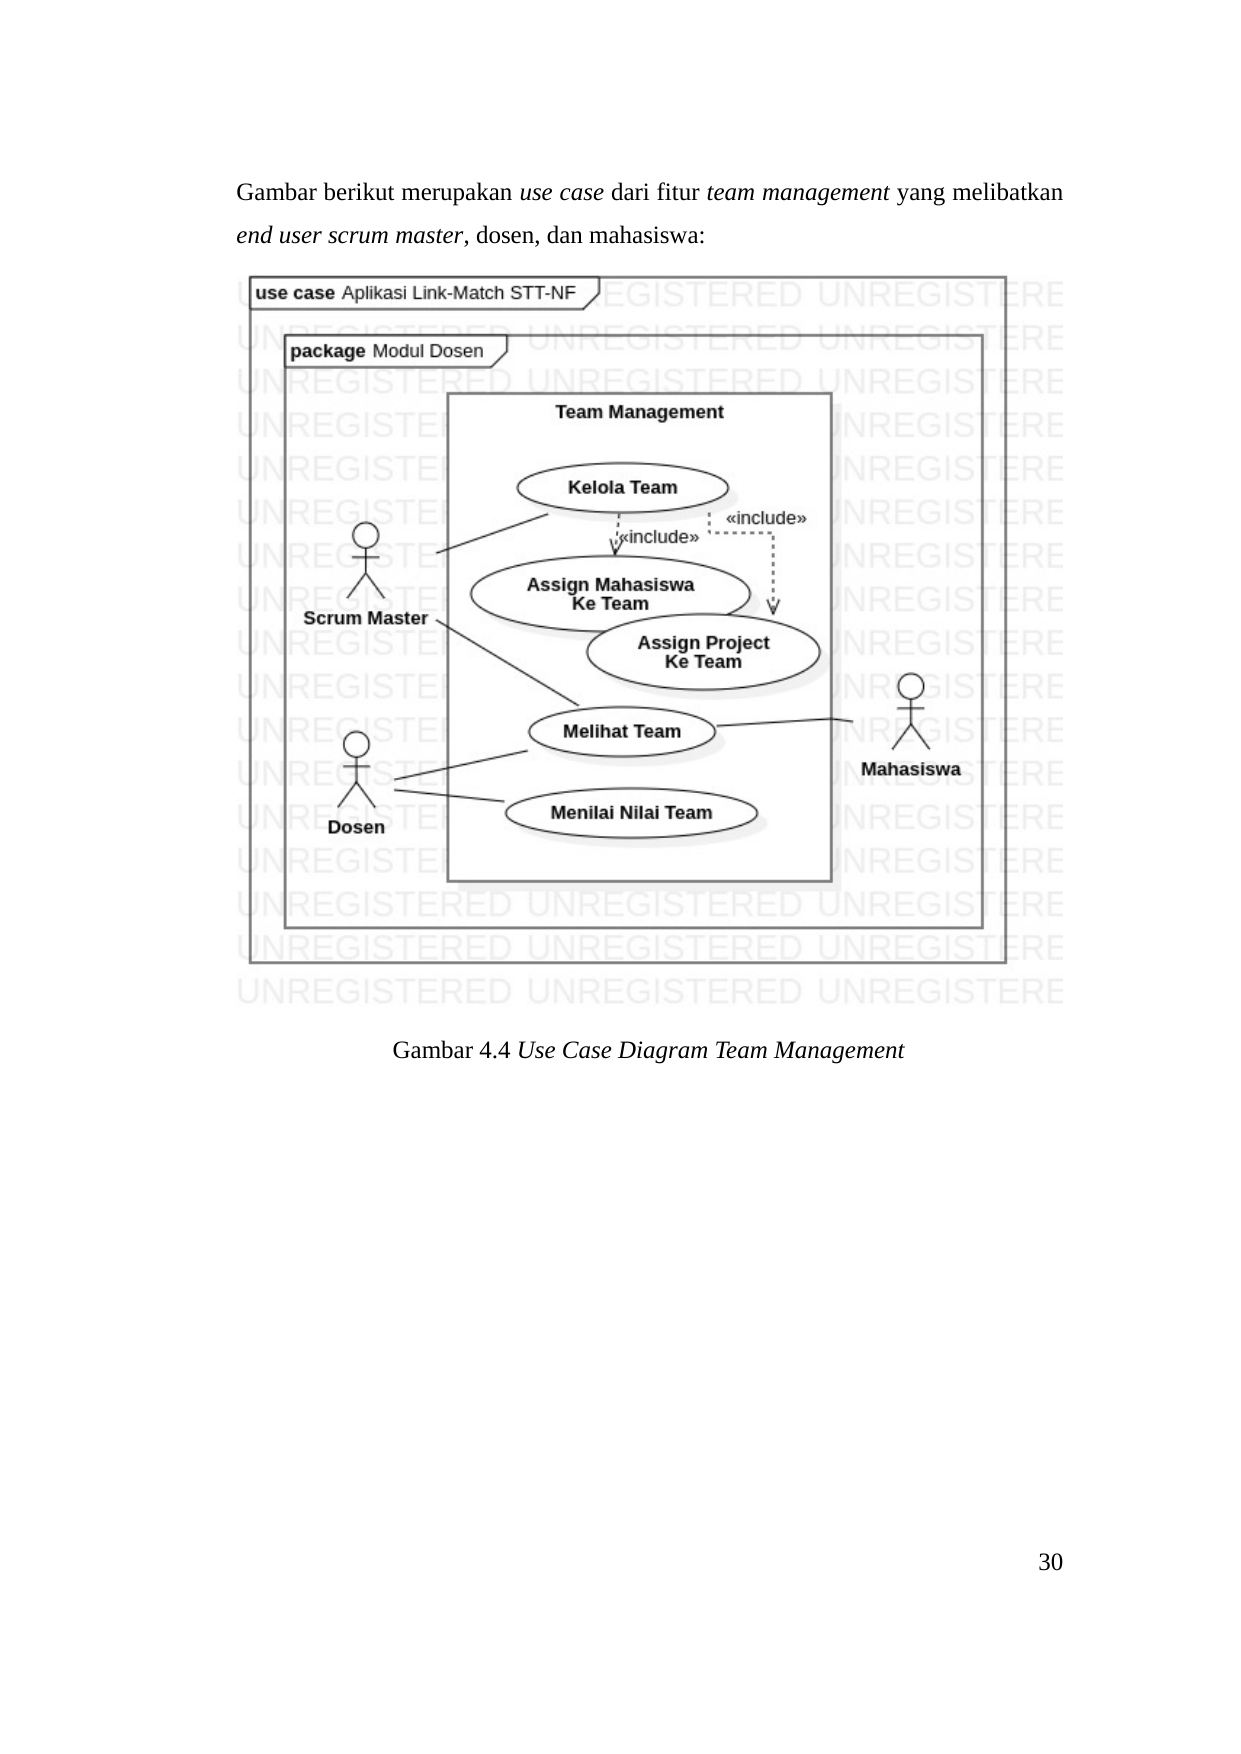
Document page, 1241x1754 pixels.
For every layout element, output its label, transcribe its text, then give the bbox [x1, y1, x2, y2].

text Gambar 4.4 Use Case Diagram Team Management [236, 1035, 1063, 1064]
picture [236, 263, 1063, 1021]
text Gambar berikut merupakan use case dari fitur team management yang melibatkan end user scrum master, dosen, dan mahasiswa: [236, 177, 1063, 249]
